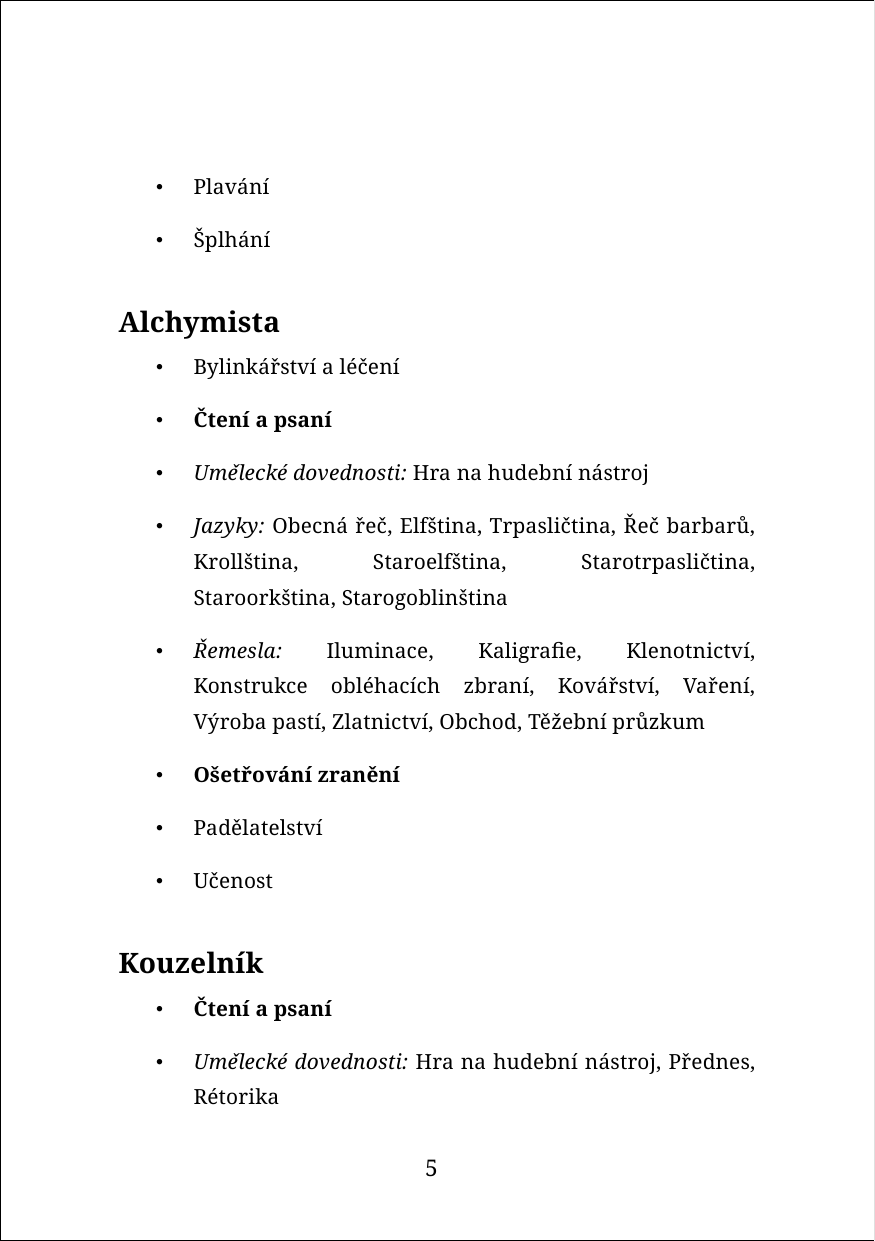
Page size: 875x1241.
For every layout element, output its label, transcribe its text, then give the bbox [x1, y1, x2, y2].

list Umělecké dovednosti: Hra na hudební nástroj, Přednes, Rétorika [156, 1047, 756, 1111]
list Čtení a psaní [156, 405, 756, 434]
list Řemesla: Iluminace, Kaligrafie, Klenotnictví, Konstrukce obléhacích zbraní, Kovářství, Vaření, Výroba pastí, Zlatnictví, Obchod, Těžební průzkum [156, 636, 756, 735]
list Šplhání [156, 225, 756, 253]
list Čtení a psaní [156, 994, 756, 1022]
subtitle Alchymista [118, 302, 756, 340]
list Ošetřování zranění [156, 760, 756, 789]
list Umělecké dovednosti: Hra na hudební nástroj [156, 458, 756, 487]
list Plavání [156, 172, 756, 200]
subtitle Kouzelník [118, 943, 756, 982]
list Padělatelství [156, 813, 756, 842]
list Bylinkářství a léčení [156, 352, 756, 380]
list Jazyky: Obecná řeč, Elfština, Trpasličtina, Řeč barbarů, Krollština, Staroelfština, Starotrpasličtina, Staroorkština, Starogoblinština [156, 512, 756, 611]
list Učenost [156, 867, 756, 895]
